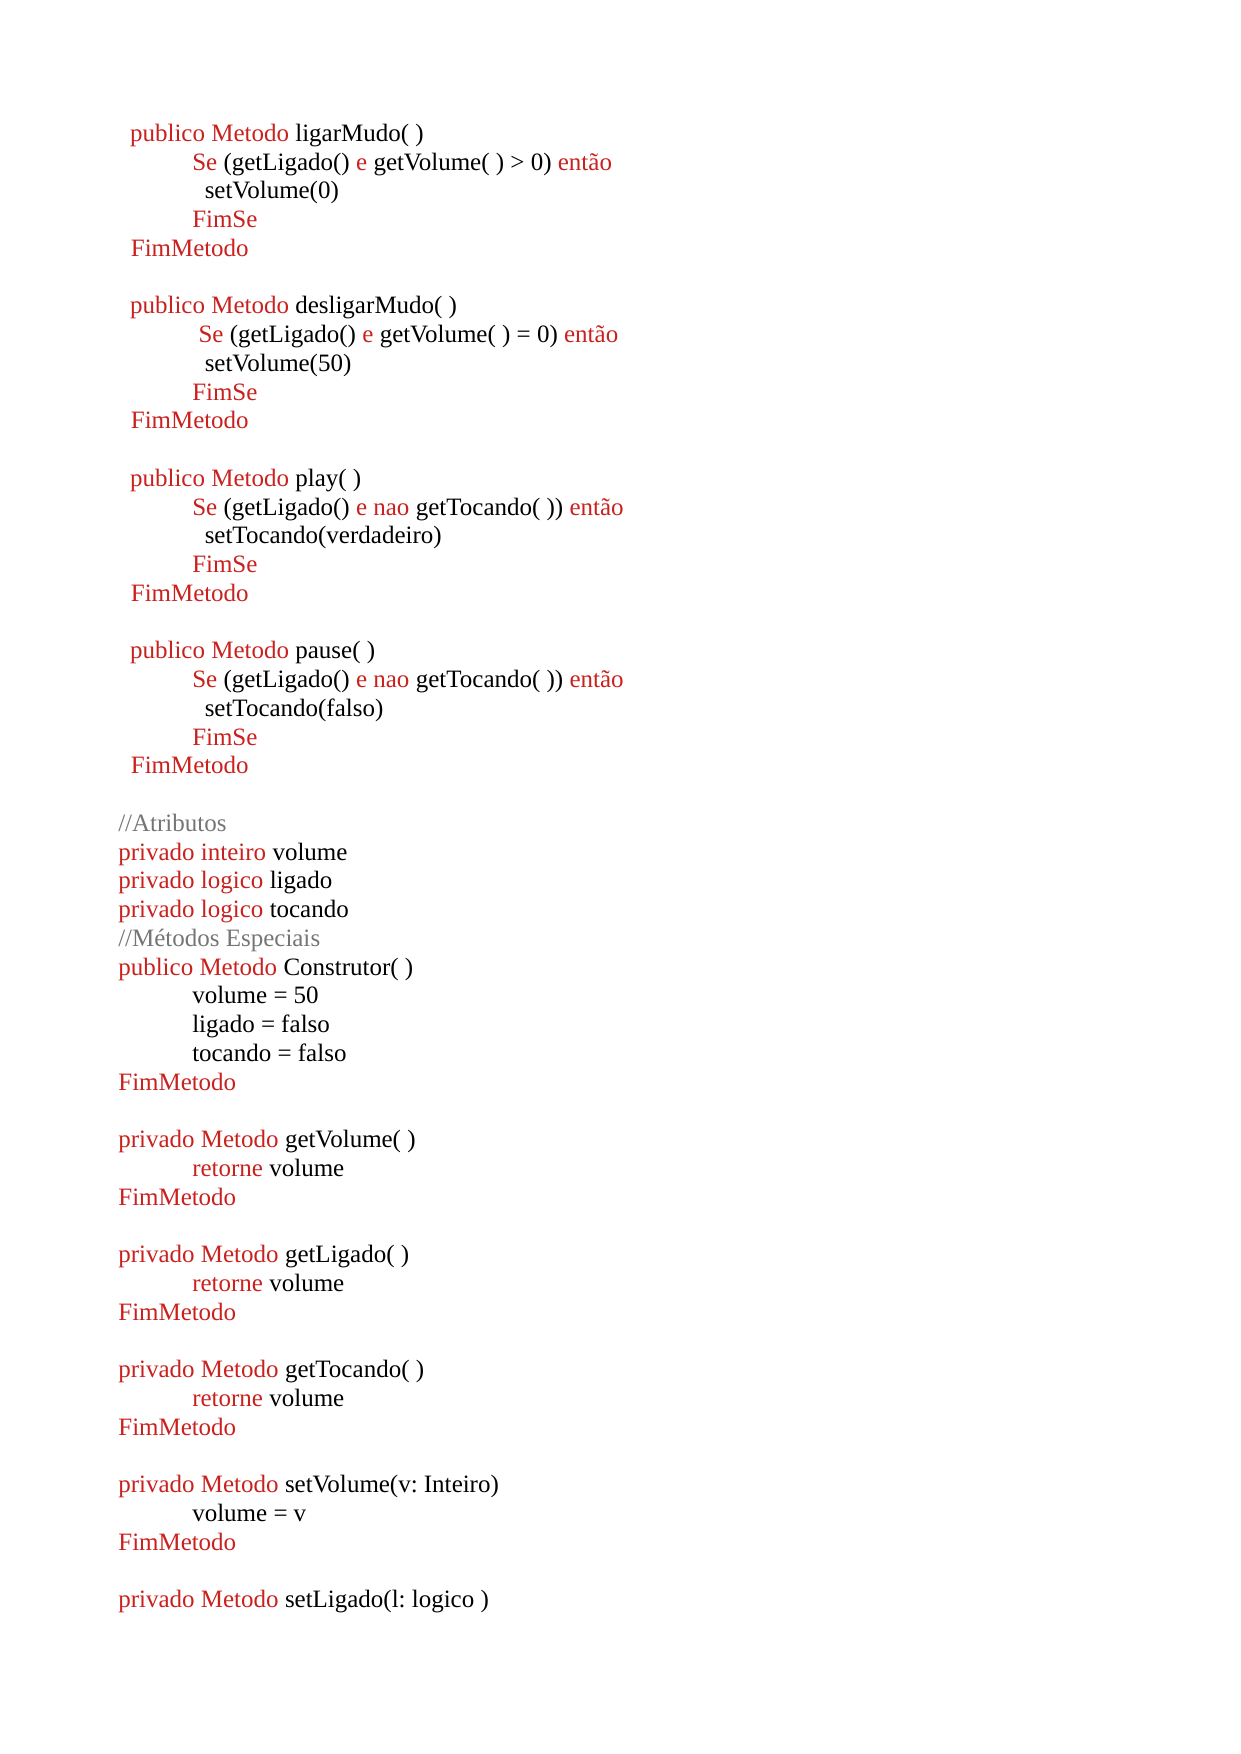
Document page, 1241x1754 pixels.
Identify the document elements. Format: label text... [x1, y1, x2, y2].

text FimMetodo [118, 1412, 1122, 1441]
text publico Metodo Construtor( ) [118, 952, 1122, 981]
text FimMetodo [118, 578, 1122, 607]
text retorne volume [118, 1383, 1122, 1412]
text FimSe [118, 722, 1122, 751]
text privado inteiro volume [118, 837, 1122, 866]
text FimMetodo [118, 1527, 1122, 1556]
text FimMetodo [118, 751, 1122, 779]
text Se (getLigado() e nao getTocando( )) então [118, 664, 1122, 693]
text FimSe [118, 204, 1122, 233]
text publico Metodo desligarMudo( ) [130, 291, 1122, 319]
text Se (getLigado() e nao getTocando( )) então [118, 492, 1122, 521]
text publico Metodo ligarMudo( ) [130, 118, 1122, 147]
text setTocando(verdadeiro) [118, 521, 1122, 549]
text publico Metodo play( ) [130, 463, 1122, 492]
text FimSe [118, 377, 1122, 406]
text privado Metodo getVolume( ) [118, 1124, 1122, 1153]
text setTocando(falso) [118, 693, 1122, 722]
text retorne volume [118, 1268, 1122, 1297]
text privado Metodo setVolume(v: Inteiro) [118, 1469, 1122, 1498]
text ligado = falso [118, 1009, 1122, 1038]
text privado Metodo getLigado( ) [118, 1239, 1122, 1268]
text publico Metodo pause( ) [130, 636, 1122, 664]
text FimMetodo [118, 1182, 1122, 1211]
text FimSe [118, 549, 1122, 578]
text setVolume(0) [118, 176, 1122, 204]
text //Métodos Especiais [118, 923, 1122, 952]
text privado Metodo getTocando( ) [118, 1354, 1122, 1383]
text FimMetodo [118, 1297, 1122, 1326]
text //Atributos [118, 808, 1122, 837]
text FimMetodo [118, 1067, 1122, 1096]
text tocando = falso [118, 1038, 1122, 1067]
text FimMetodo [118, 406, 1122, 434]
text setVolume(50) [118, 348, 1122, 377]
text volume = 50 [118, 981, 1122, 1009]
text privado Metodo setLigado(l: logico ) [118, 1584, 1122, 1613]
text volume = v [118, 1498, 1122, 1527]
text Se (getLigado() e getVolume( ) > 0) então [118, 147, 1122, 176]
text privado logico ligado [118, 866, 1122, 894]
text retorne volume [118, 1153, 1122, 1182]
text Se (getLigado() e getVolume( ) = 0) então [118, 319, 1122, 348]
text privado logico tocando [118, 894, 1122, 923]
text FimMetodo [118, 233, 1122, 262]
